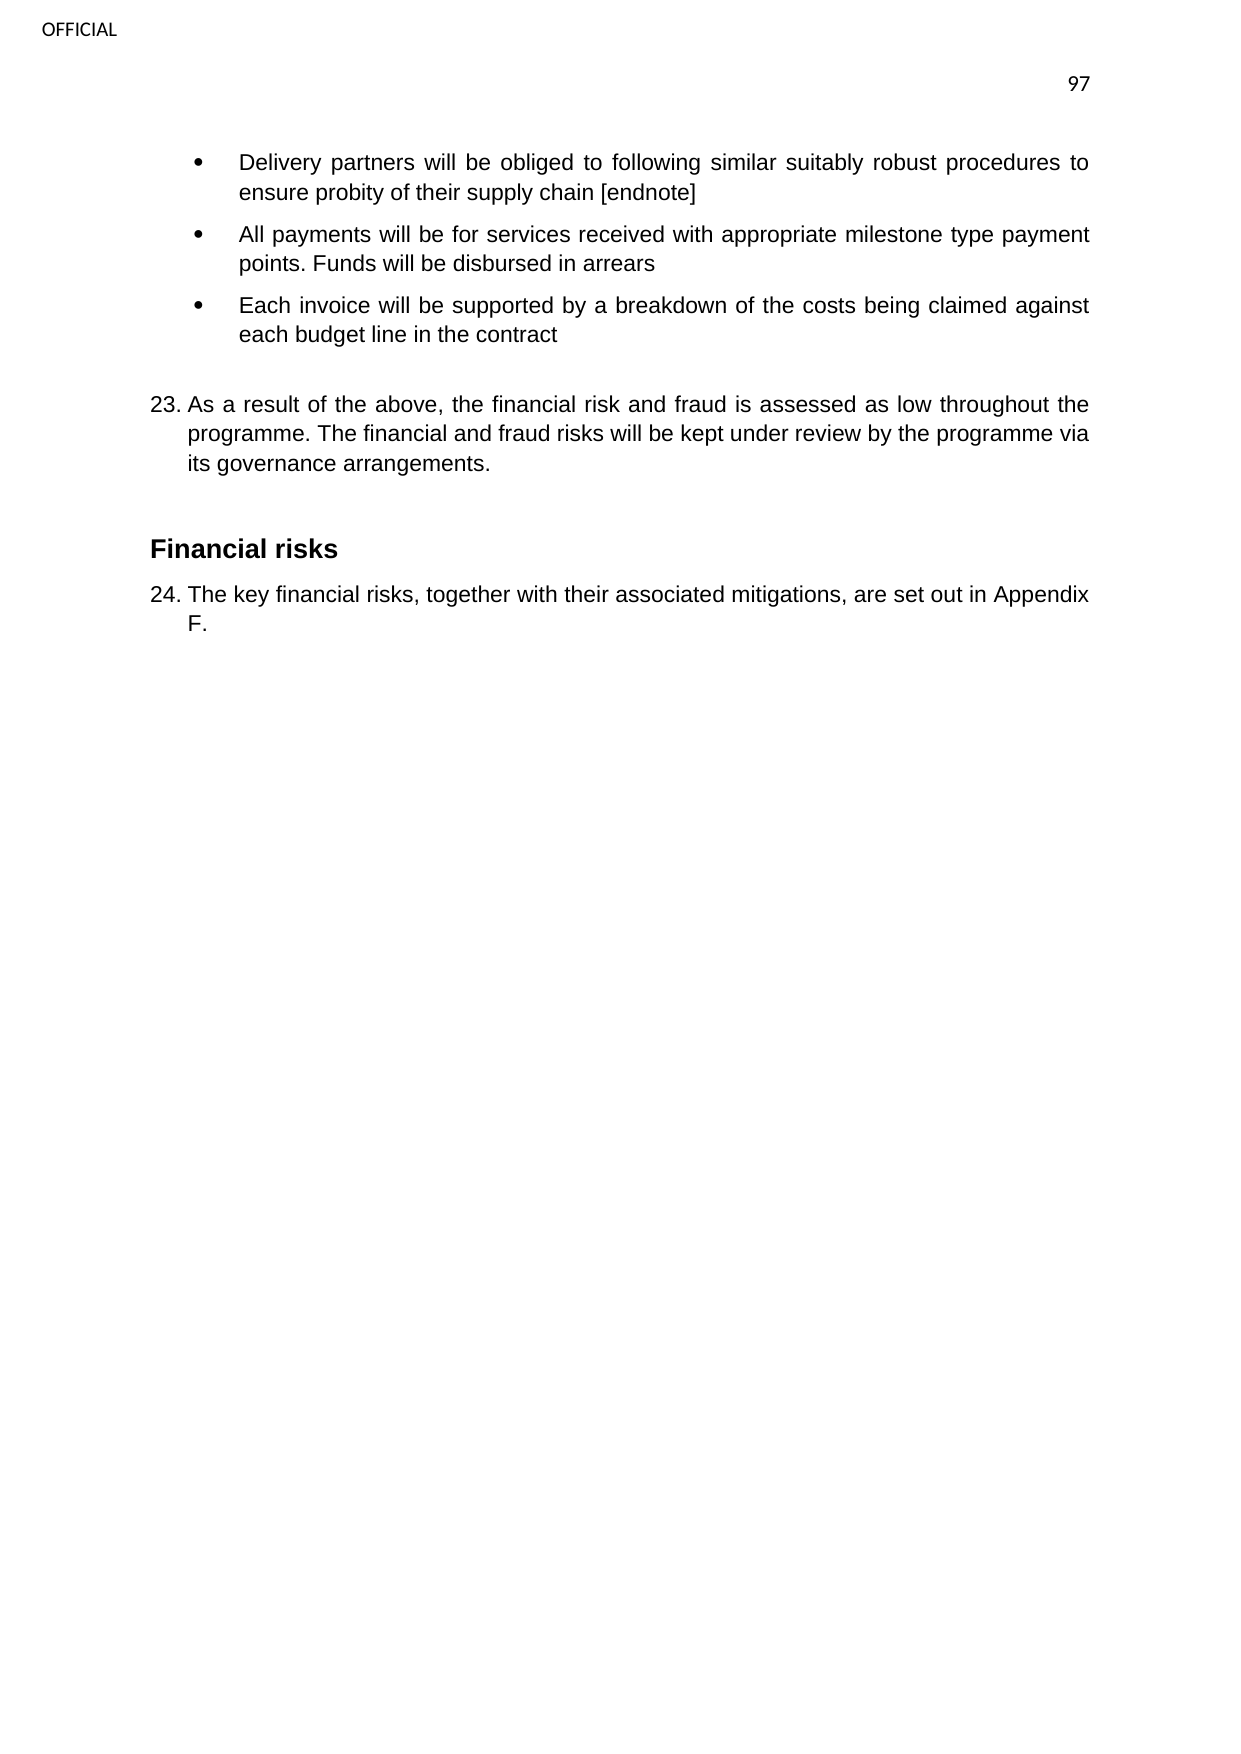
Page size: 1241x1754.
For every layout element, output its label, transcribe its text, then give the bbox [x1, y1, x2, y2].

list Delivery partners will be obliged to following similar suitably robust procedures to ensure probity of their supply chain [endnote] [194, 150, 1090, 205]
list Each invoice will be supported by a breakdown of the costs being claimed against each budget line in the contract [194, 292, 1090, 347]
list As a result of the above, the financial risk and fraud is assessed as low throughout the programme. The financial and fraud risks will be kept under review by the programme via its governance arrangements. [150, 392, 1090, 476]
subtitle Financial risks [150, 534, 1090, 564]
list The key financial risks, together with their associated mitigations, are set out in Appendix F. [150, 581, 1090, 636]
list All payments will be for services received with appropriate milestone type payment points. Funds will be disbursed in arrears [194, 221, 1090, 276]
